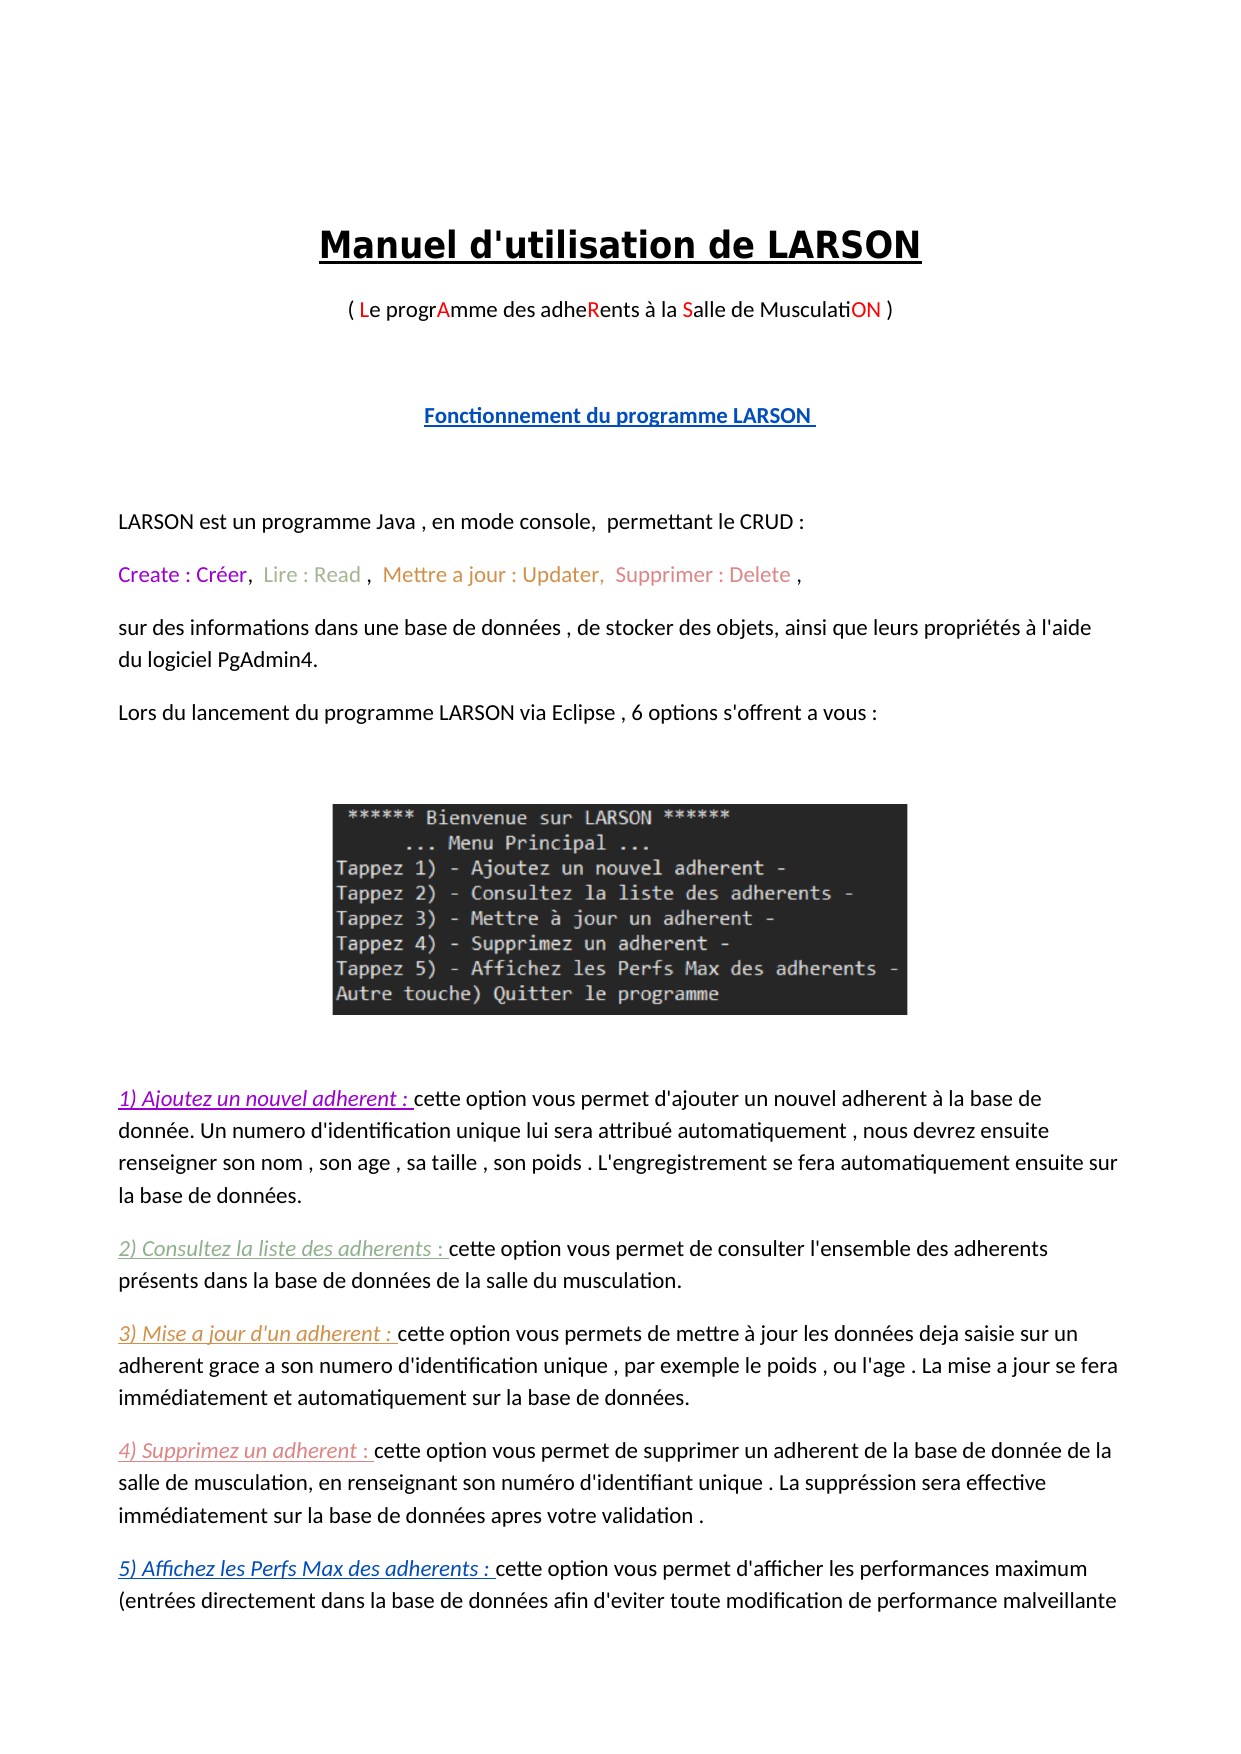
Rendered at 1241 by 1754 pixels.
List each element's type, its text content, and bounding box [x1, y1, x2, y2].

text Fonctionnement du programme LARSON [118, 401, 1122, 429]
text 1) Ajoutez un nouvel adherent : cette option vous permet d'ajouter un nouvel adherent à la base de donnée. Un numero d'identification unique lui sera attribué automatiquement , nous devrez ensuite renseigner son nom , son age , sa taille , son poids . L'engregistrement se fera automatiquement ensuite sur la base de données. [118, 1084, 1122, 1209]
text sur des informations dans une base de données , de stocker des objets, ainsi que leurs propriétés à l'aide du logiciel PgAdmin4. [118, 613, 1122, 673]
text 5) Affichez les Perfs Max des adherents : cette option vous permet d'afficher les performances maximum (entrées directement dans la base de données afin d'eviter toute modification de performance malveillante [118, 1554, 1122, 1614]
text Lors du lancement du programme LARSON via Eclipse , 6 options s'offrent a vous : [118, 698, 1122, 726]
text ( Le progrAmme des adheRents à la Salle de MusculatiON ) [118, 295, 1122, 323]
text Create : Créer, Lire : Read , Mettre a jour : Updater, Supprimer : Delete , [118, 560, 1122, 588]
text Manuel d'utilisation de LARSON [118, 224, 1122, 268]
text 3) Mise a jour d'un adherent : cette option vous permets de mettre à jour les données deja saisie sur un adherent grace a son numero d'identification unique , par exemple le poids , ou l'age . La mise a jour se fera immédiatement et automatiquement sur la base de données. [118, 1319, 1122, 1411]
text 4) Supprimez un adherent : cette option vous permet de supprimer un adherent de la base de donnée de la salle de musculation, en renseignant son numéro d'identifiant unique . La suppréssion sera effective immédiatement sur la base de données apres votre validation . [118, 1436, 1122, 1529]
text LARSON est un programme Java , en mode console, permettant le CRUD : [118, 507, 1122, 535]
text 2) Consultez la liste des adherents : cette option vous permet de consulter l'ensemble des adherents présents dans la base de données de la salle du musculation. [118, 1234, 1122, 1294]
